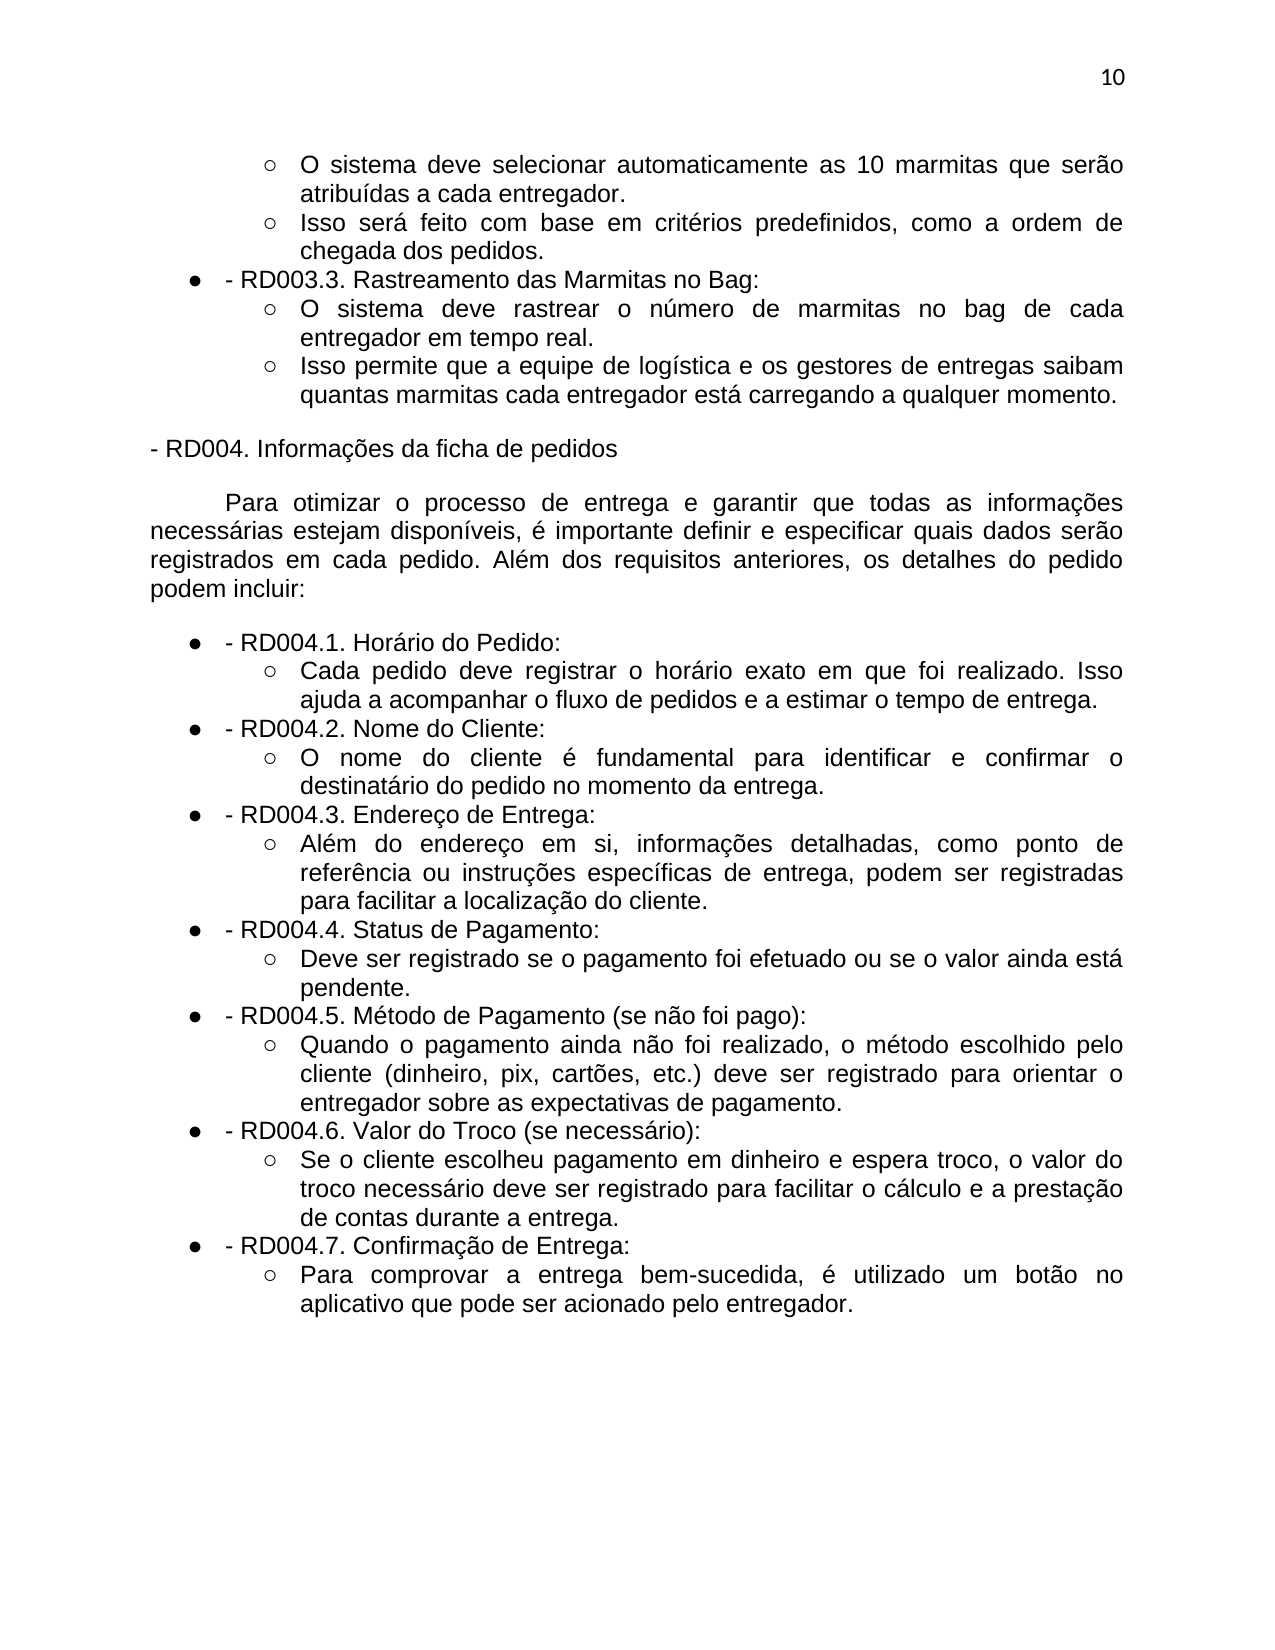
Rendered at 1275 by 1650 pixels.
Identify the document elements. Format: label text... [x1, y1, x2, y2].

list O sistema deve selecionar automaticamente as 10 marmitas que serão atribuídas a cada entregador. [262, 150, 1125, 207]
list - RD004.7. Confirmação de Entrega: [187, 1231, 1125, 1260]
list - RD004.1. Horário do Pedido: [187, 627, 1125, 656]
list - RD004.5. Método de Pagamento (se não foi pago): [187, 1001, 1125, 1030]
list Além do endereço em si, informações detalhadas, como ponto de referência ou instruções específicas de entrega, podem ser registradas para facilitar a localização do cliente. [262, 829, 1125, 915]
list Cada pedido deve registrar o horário exato em que foi realizado. Isso ajuda a acompanhar o fluxo de pedidos e a estimar o tempo de entrega. [262, 656, 1125, 714]
list Deve ser registrado se o pagamento foi efetuado ou se o valor ainda está pendente. [262, 944, 1125, 1001]
list - RD004.4. Status de Pagamento: [187, 915, 1125, 944]
list Se o cliente escolheu pagamento em dinheiro e espera troco, o valor do troco necessário deve ser registrado para facilitar o cálculo e a prestação de contas durante a entrega. [262, 1145, 1125, 1231]
list Para comprovar a entrega bem-sucedida, é utilizado um botão no aplicativo que pode ser acionado pelo entregador. [262, 1260, 1125, 1317]
text Para otimizar o processo de entrega e garantir que todas as informações necessárias estejam disponíveis, é importante definir e especificar quais dados serão registrados em cada pedido. Além dos requisitos anteriores, os detalhes do pedido podem incluir: [150, 487, 1125, 602]
list - RD003.3. Rastreamento das Marmitas no Bag: [187, 265, 1125, 294]
list O nome do cliente é fundamental para identificar e confirmar o destinatário do pedido no momento da entrega. [262, 742, 1125, 800]
list - RD004.3. Endereço de Entrega: [187, 800, 1125, 829]
list Quando o pagamento ainda não foi realizado, o método escolhido pelo cliente (dinheiro, pix, cartões, etc.) deve ser registrado para orientar o entregador sobre as expectativas de pagamento. [262, 1030, 1125, 1116]
text - RD004. Informações da ficha de pedidos [150, 434, 1125, 462]
list Isso permite que a equipe de logística e os gestores de entregas saibam quantas marmitas cada entregador está carregando a qualquer momento. [262, 351, 1125, 409]
list Isso será feito com base em critérios predefinidos, como a ordem de chegada dos pedidos. [262, 207, 1125, 265]
list - RD004.2. Nome do Cliente: [187, 714, 1125, 742]
list - RD004.6. Valor do Troco (se necessário): [187, 1116, 1125, 1145]
list O sistema deve rastrear o número de marmitas no bag de cada entregador em tempo real. [262, 294, 1125, 351]
